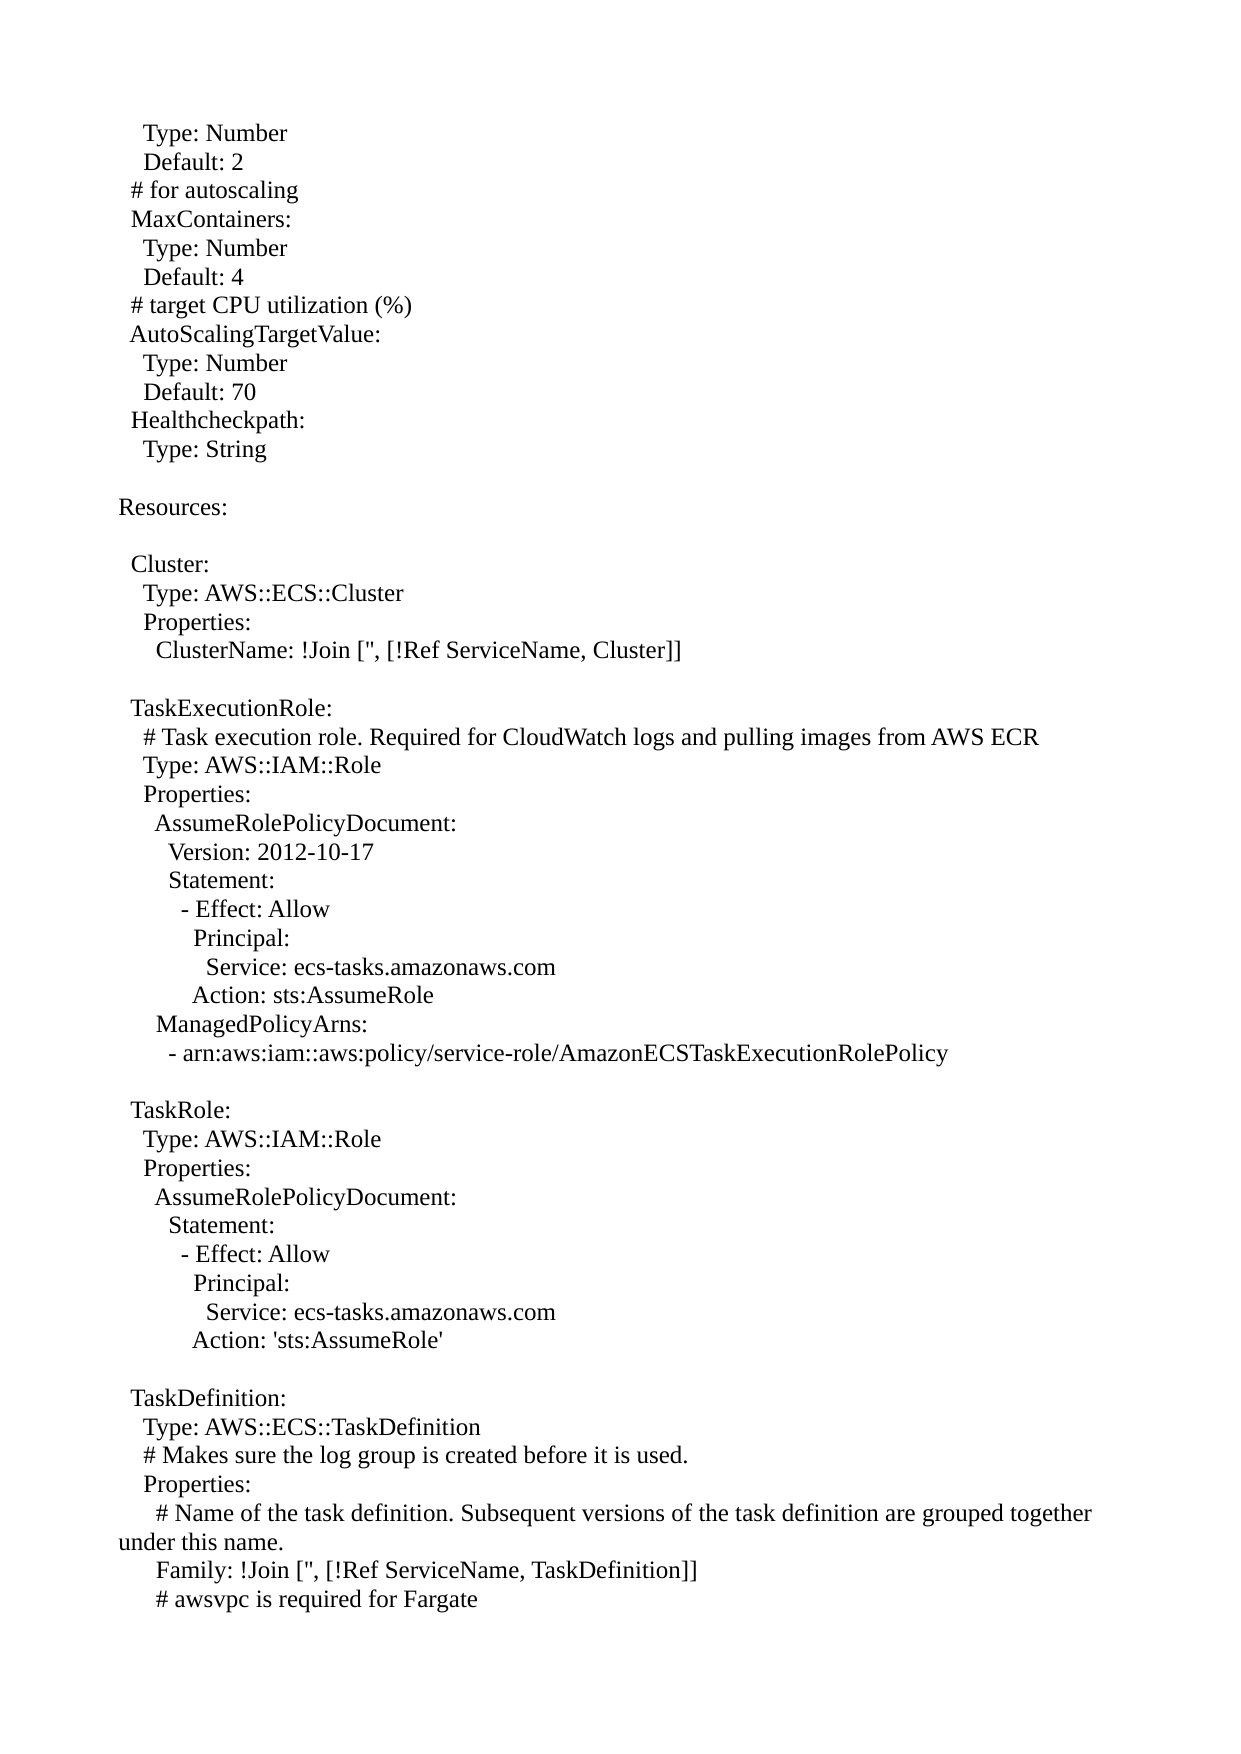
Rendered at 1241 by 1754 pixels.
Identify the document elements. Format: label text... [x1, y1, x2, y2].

text # Name of the task definition. Subsequent versions of the task definition are grouped together under this name. [118, 1498, 1122, 1556]
text TaskDefinition: [118, 1383, 1122, 1412]
text Action: sts:AssumeRole [118, 981, 1122, 1009]
text Type: AWS::ECS::TaskDefinition [118, 1412, 1122, 1441]
text ManagedPolicyArns: [118, 1009, 1122, 1038]
text Service: ecs-tasks.amazonaws.com [118, 952, 1122, 981]
text Cluster: [118, 549, 1122, 578]
text Type: AWS::IAM::Role [118, 1124, 1122, 1153]
text Properties: [118, 779, 1122, 808]
text # awsvpc is required for Fargate [118, 1584, 1122, 1613]
text Default: 4 [118, 262, 1122, 291]
text Type: AWS::ECS::Cluster [118, 578, 1122, 607]
text Service: ecs-tasks.amazonaws.com [118, 1297, 1122, 1326]
text Type: AWS::IAM::Role [118, 751, 1122, 779]
text Healthcheckpath: [118, 406, 1122, 434]
text AssumeRolePolicyDocument: [118, 1182, 1122, 1211]
text # Task execution role. Required for CloudWatch logs and pulling images from AWS ECR [118, 722, 1122, 751]
text - Effect: Allow [118, 894, 1122, 923]
text TaskRole: [118, 1096, 1122, 1124]
text Statement: [118, 1211, 1122, 1239]
text MaxContainers: [118, 204, 1122, 233]
text Properties: [118, 607, 1122, 636]
text Resources: [118, 492, 1122, 521]
text Principal: [118, 923, 1122, 952]
text AssumeRolePolicyDocument: [118, 808, 1122, 837]
text Default: 70 [118, 377, 1122, 406]
text - Effect: Allow [118, 1239, 1122, 1268]
text Type: Number [118, 233, 1122, 262]
text # for autoscaling [118, 176, 1122, 204]
text # Makes sure the log group is created before it is used. [118, 1441, 1122, 1469]
text TaskExecutionRole: [118, 693, 1122, 722]
text ClusterName: !Join ['', [!Ref ServiceName, Cluster]] [118, 636, 1122, 664]
text Type: Number [118, 118, 1122, 147]
text Type: Number [118, 348, 1122, 377]
text Properties: [118, 1469, 1122, 1498]
text Type: String [118, 434, 1122, 463]
text Statement: [118, 866, 1122, 894]
text AutoScalingTargetValue: [118, 319, 1122, 348]
text Version: 2012-10-17 [118, 837, 1122, 866]
text Default: 2 [118, 147, 1122, 176]
text - arn:aws:iam::aws:policy/service-role/AmazonECSTaskExecutionRolePolicy [118, 1038, 1122, 1067]
text Family: !Join ['', [!Ref ServiceName, TaskDefinition]] [118, 1556, 1122, 1584]
text Action: 'sts:AssumeRole' [118, 1326, 1122, 1354]
text Properties: [118, 1153, 1122, 1182]
text # target CPU utilization (%) [118, 291, 1122, 319]
text Principal: [118, 1268, 1122, 1297]
